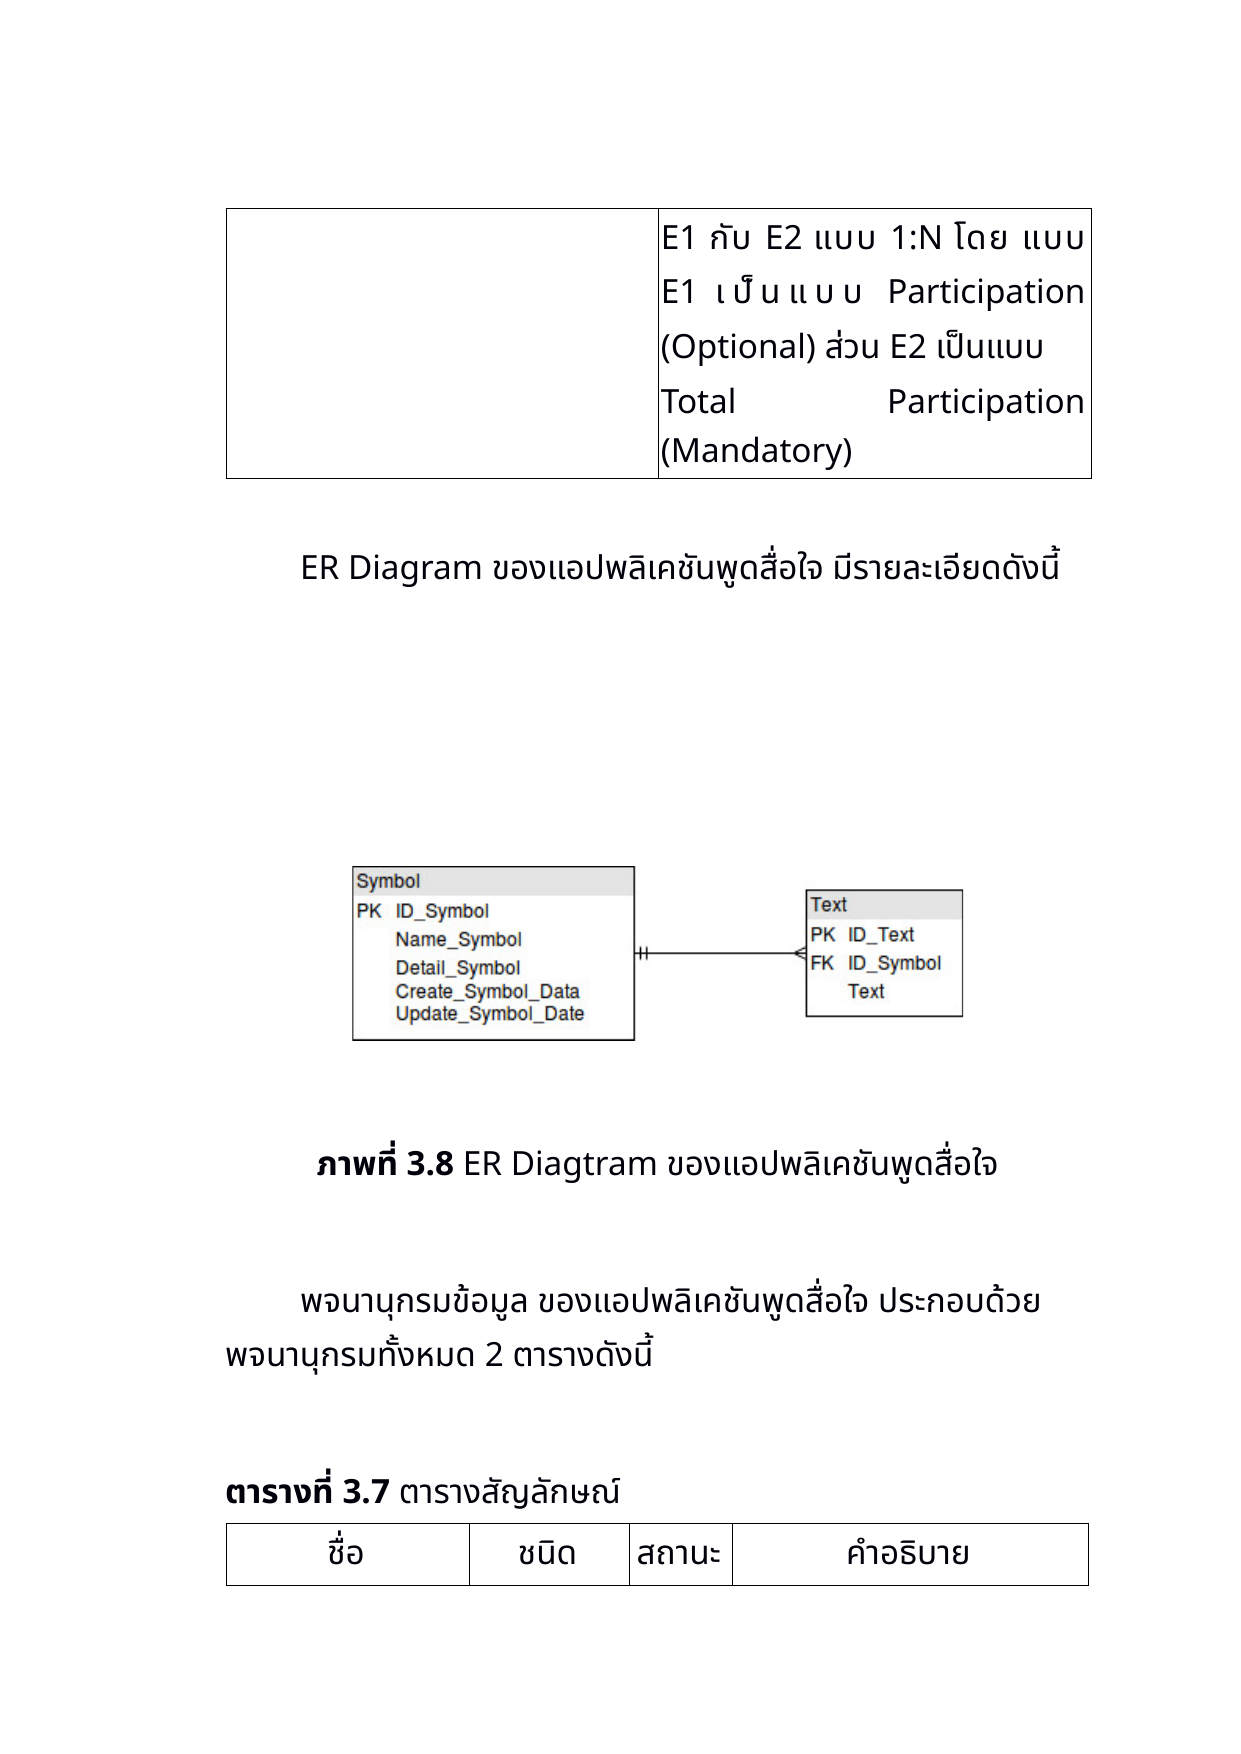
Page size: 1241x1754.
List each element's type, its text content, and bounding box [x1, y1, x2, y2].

text ER Diagram ของแอปพลิเคชันพูดสื่อใจ มีรายละเอียดดังนี้ [225, 544, 1090, 594]
text ตารางที่ 3.7 ตารางสัญลักษณ์ [225, 1468, 1090, 1519]
table_cell E1 กับ E2 แบบ 1:N โดย แบบ E1 เป็นแบบ Participation (Optional) ส่วน E2 เป็นแบบ Total Participation (Mandatory) [659, 209, 1091, 478]
table_header ชนิด [470, 1524, 629, 1585]
table_cell [227, 209, 658, 478]
text ภาพที่ 3.8 ER Diagtram ของแอปพลิเคชันพูดสื่อใจ [225, 1140, 1090, 1191]
table_header คำอธิบาย [733, 1524, 1088, 1585]
table_header สถานะ [630, 1524, 732, 1585]
table_header ชื่อ [227, 1524, 469, 1585]
text พจนานุกรมข้อมูล ของแอปพลิเคชันพูดสื่อใจ ประกอบด้วยพจนานุกรมทั้งหมด 2 ตารางดังนี้ [225, 1277, 1090, 1382]
picture [352, 866, 964, 1041]
